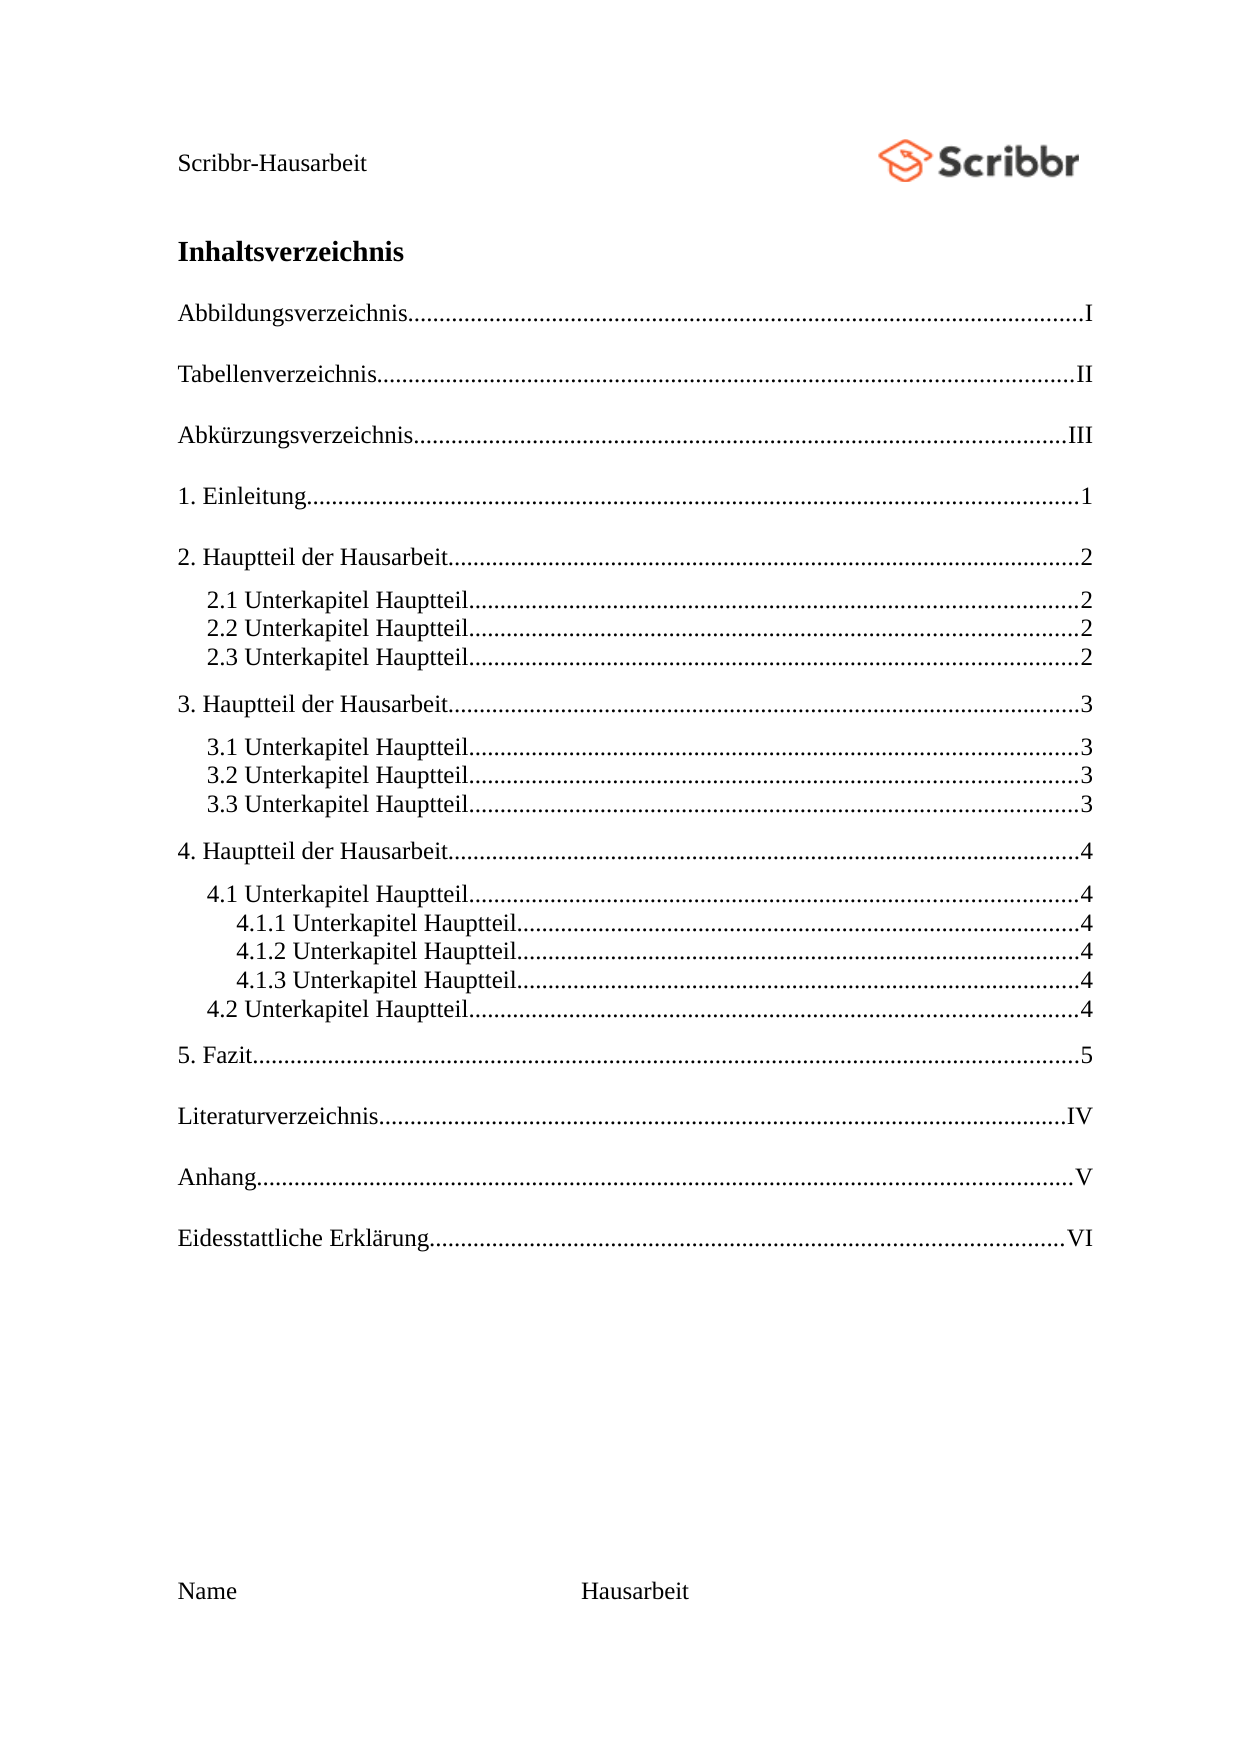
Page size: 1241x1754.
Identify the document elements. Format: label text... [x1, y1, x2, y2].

text 1. Einleitung 1 [177, 481, 1093, 509]
text 2.3 Unterkapitel Hauptteil 2 [207, 642, 1093, 671]
text 2.1 Unterkapitel Hauptteil 2 [207, 585, 1093, 613]
text 4.1.3 Unterkapitel Hauptteil 4 [236, 965, 1093, 994]
text Literaturverzeichnis IV [177, 1101, 1093, 1130]
text 3. Hauptteil der Hausarbeit 3 [177, 689, 1093, 717]
text 3.1 Unterkapitel Hauptteil 3 [207, 732, 1093, 761]
subtitle Inhaltsverzeichnis [177, 234, 1093, 268]
text Abkürzungsverzeichnis III [177, 420, 1093, 449]
text Abbildungsverzeichnis I [177, 298, 1093, 327]
text 4.1.2 Unterkapitel Hauptteil 4 [236, 936, 1093, 965]
text 2.2 Unterkapitel Hauptteil 2 [207, 613, 1093, 642]
text 4. Hauptteil der Hausarbeit 4 [177, 836, 1093, 864]
text 4.1 Unterkapitel Hauptteil 4 [207, 879, 1093, 908]
text Tabellenverzeichnis II [177, 359, 1093, 388]
text 4.1.1 Unterkapitel Hauptteil 4 [236, 908, 1093, 936]
text Eidesstattliche Erklärung VI [177, 1223, 1093, 1252]
text Anhang V [177, 1162, 1093, 1191]
text 3.2 Unterkapitel Hauptteil 3 [207, 761, 1093, 789]
text 3.3 Unterkapitel Hauptteil 3 [207, 789, 1093, 818]
text 2. Hauptteil der Hausarbeit 2 [177, 542, 1093, 570]
text 4.2 Unterkapitel Hauptteil 4 [207, 994, 1093, 1023]
text 5. Fazit 5 [177, 1040, 1093, 1069]
